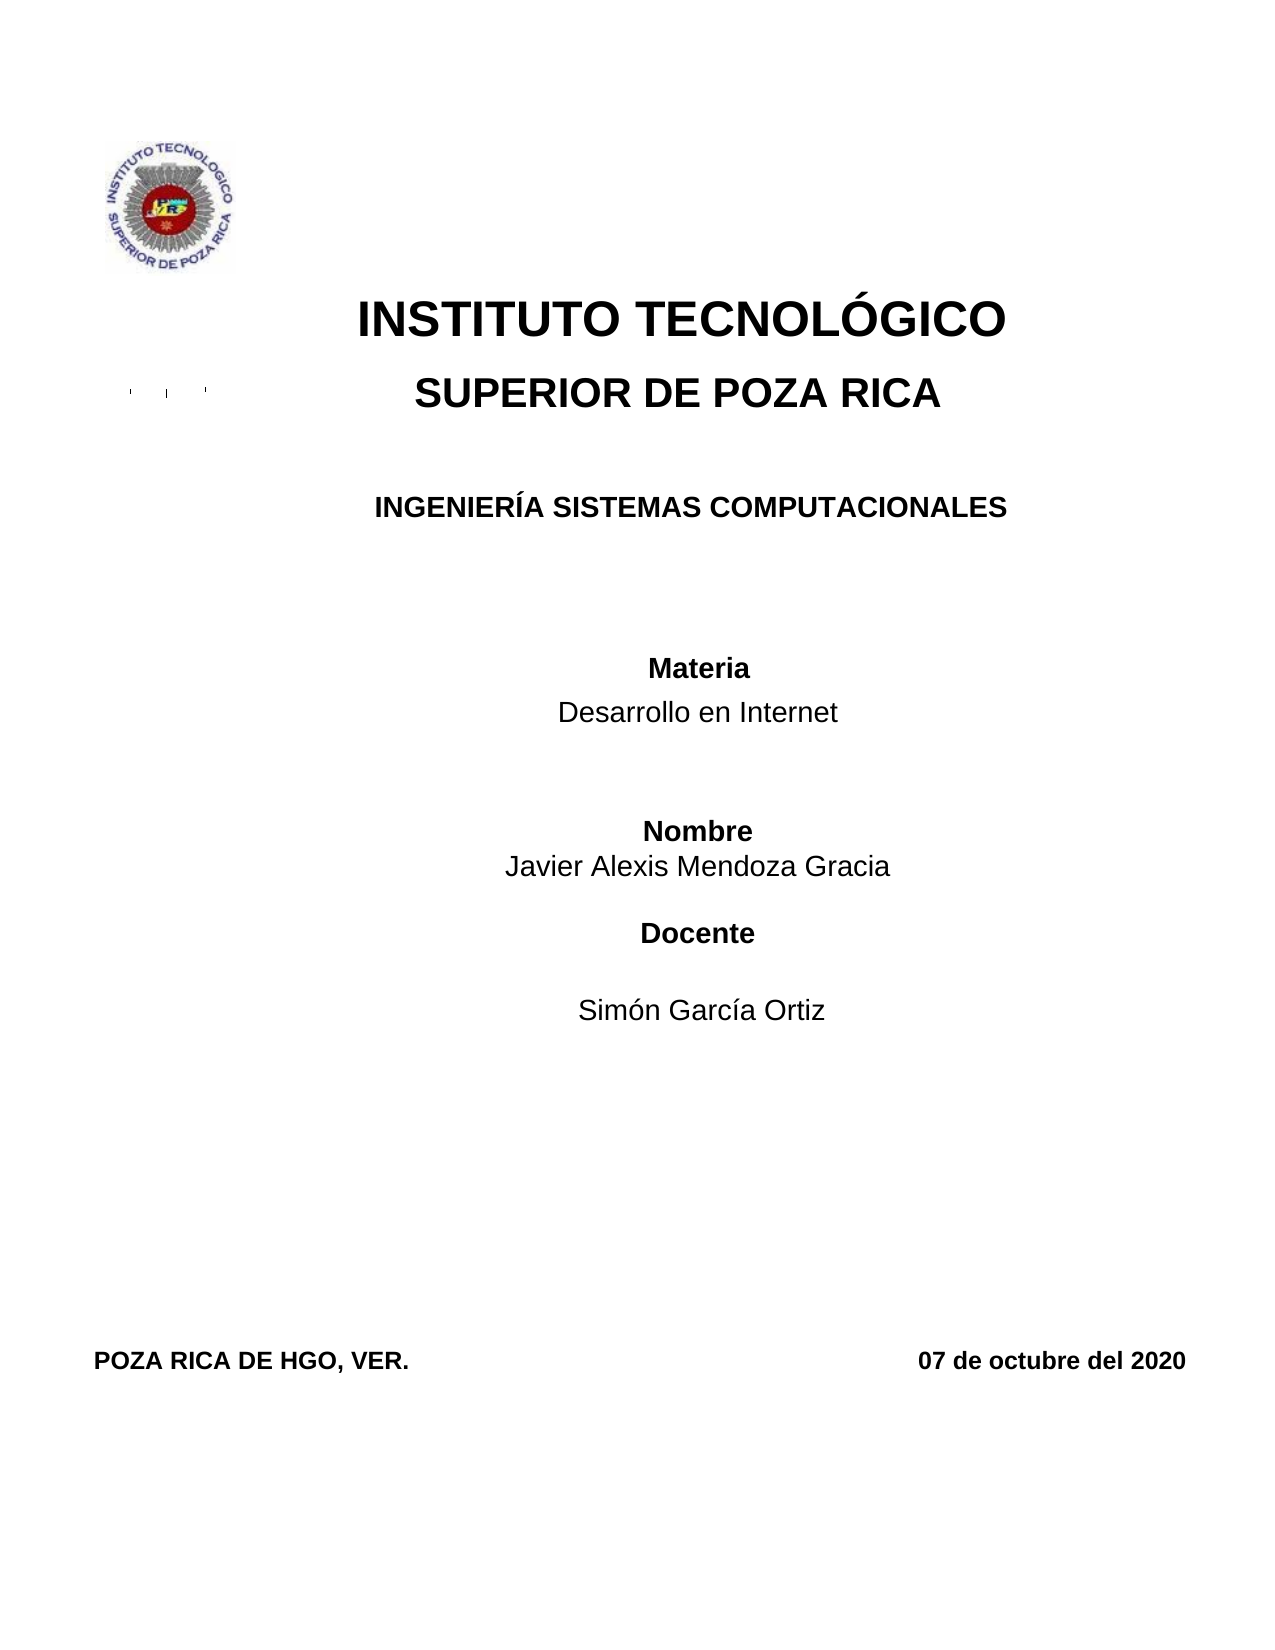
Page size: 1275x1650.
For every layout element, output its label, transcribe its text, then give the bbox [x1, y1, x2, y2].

picture [105, 141, 236, 276]
text Javier Alexis Mendoza Gracia [355, 849, 1040, 882]
text SUPERIOR DE POZA RICA [346, 368, 1010, 416]
text Desarrollo en Internet [355, 695, 1040, 729]
text INSTITUTO TECNOLÓGICO [355, 289, 1010, 347]
text Simón García Ortiz [355, 993, 1048, 1027]
text Nombre [355, 815, 1040, 849]
text Docente [355, 916, 1040, 949]
text Materia [355, 651, 1042, 685]
subtitle POZA RICA DE HGO, VER. 07 de octubre del 2020 [94, 1346, 1239, 1375]
text INGENIERÍA SISTEMAS COMPUTACIONALES [355, 491, 1027, 524]
